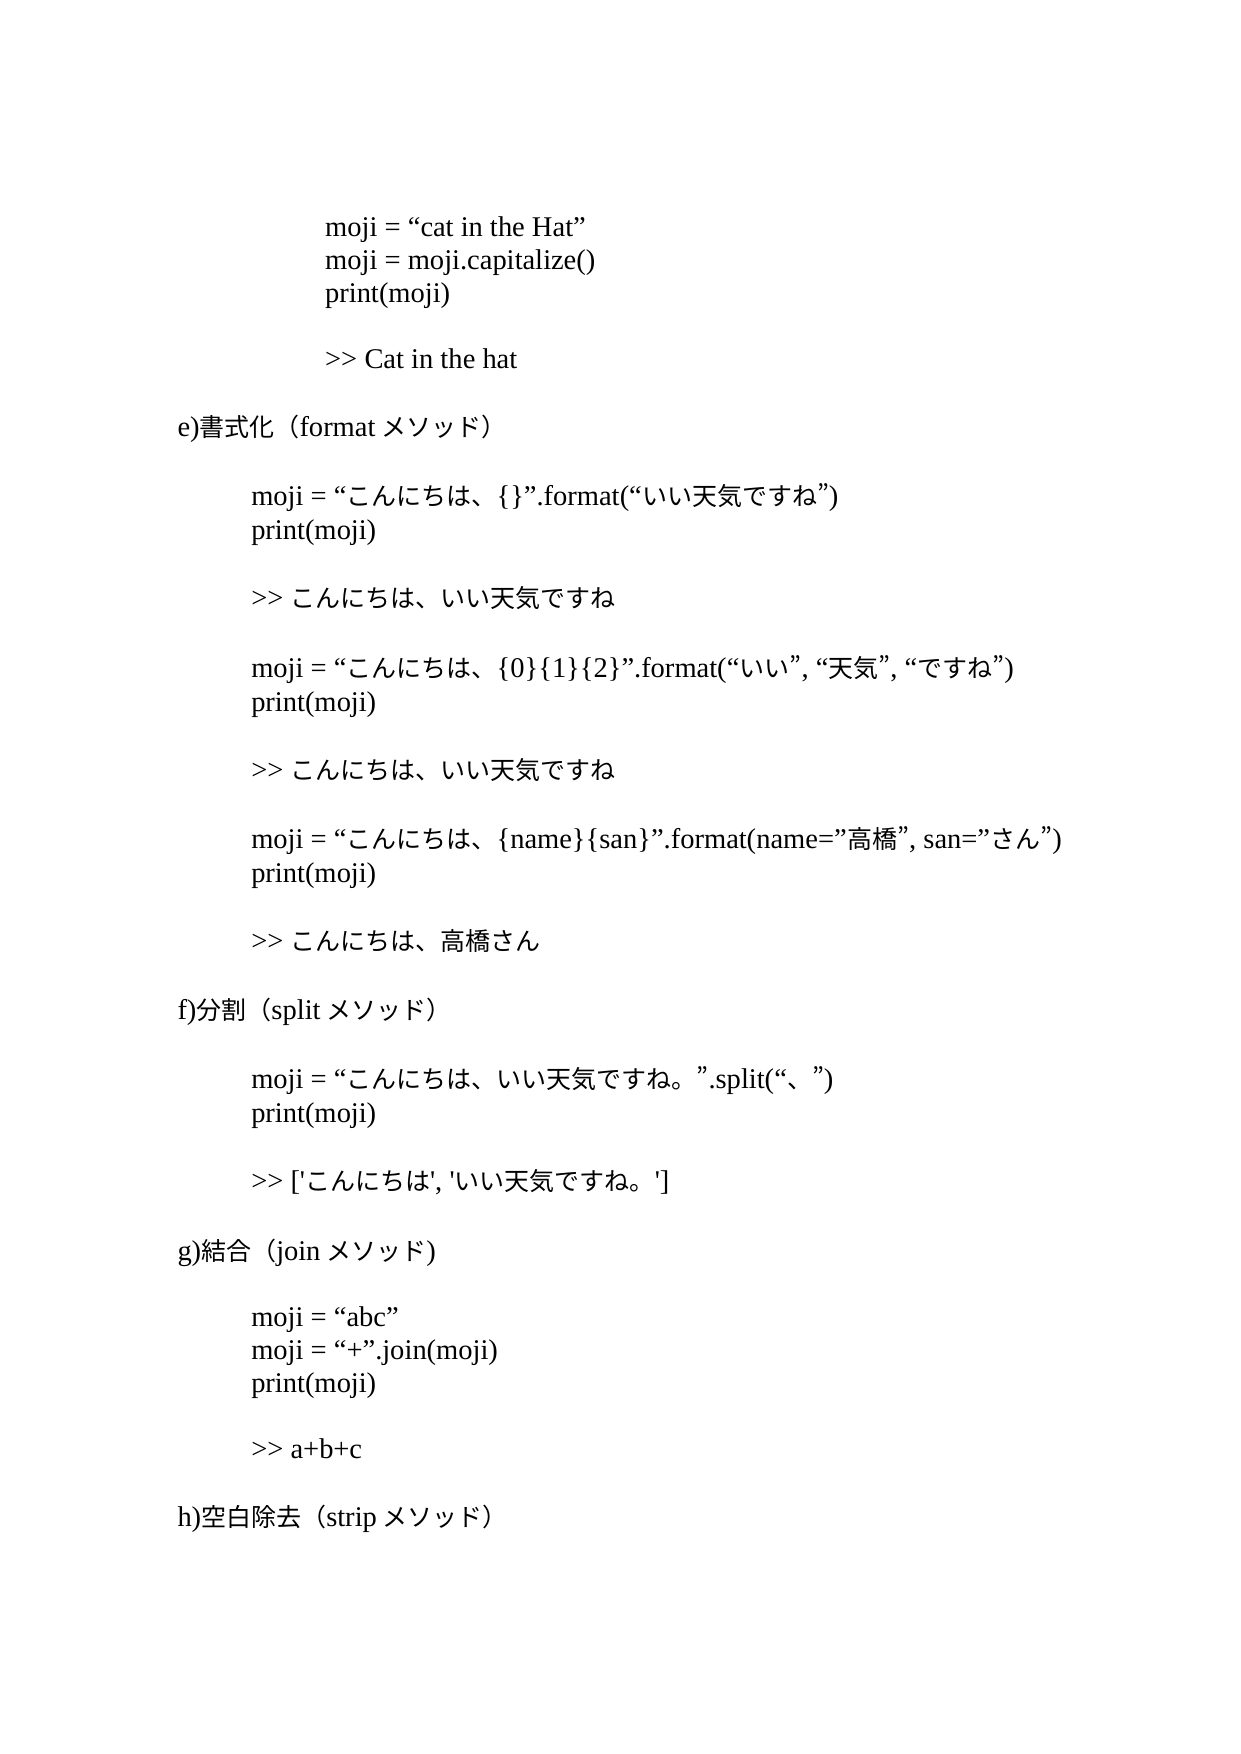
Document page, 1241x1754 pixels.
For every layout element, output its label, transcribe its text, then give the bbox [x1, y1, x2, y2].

text print(moji) [177, 684, 1063, 717]
text moji = “こんにちは、{}”.format(“いい天気ですね”) [177, 477, 1063, 513]
text print(moji) [177, 1366, 1063, 1399]
text g)結合（joinメソッド) [177, 1231, 1063, 1267]
text >> こんにちは、いい天気ですね [177, 579, 1063, 615]
text >> こんにちは、高橋さん [177, 921, 1063, 958]
text moji = “+”.join(moji) [177, 1333, 1063, 1366]
text >> ['こんにちは', 'いい天気ですね。'] [177, 1162, 1063, 1198]
text print(moji) [177, 276, 1063, 309]
text f)分割（splitメソッド） [177, 991, 1063, 1027]
text e)書式化（formatメソッド） [177, 408, 1063, 444]
text moji = “こんにちは、いい天気ですね。”.split(“、”) [177, 1060, 1063, 1096]
text >> a+b+c [177, 1432, 1063, 1465]
text moji = “こんにちは、{name}{san}”.format(name=”高橋”, san=”さん”) [177, 819, 1063, 856]
text moji = “cat in the Hat” [177, 210, 1063, 243]
text moji = “abc” [177, 1300, 1063, 1333]
text print(moji) [177, 856, 1063, 888]
text moji = “こんにちは、{0}{1}{2}”.format(“いい”, “天気”, “ですね”) [177, 648, 1063, 684]
text h)空白除去（stripメソッド） [177, 1498, 1063, 1534]
text print(moji) [177, 1096, 1063, 1129]
text print(moji) [177, 513, 1063, 546]
text >> こんにちは、いい天気ですね [177, 750, 1063, 786]
text >> Cat in the hat [177, 342, 1063, 375]
text moji = moji.capitalize() [177, 243, 1063, 276]
